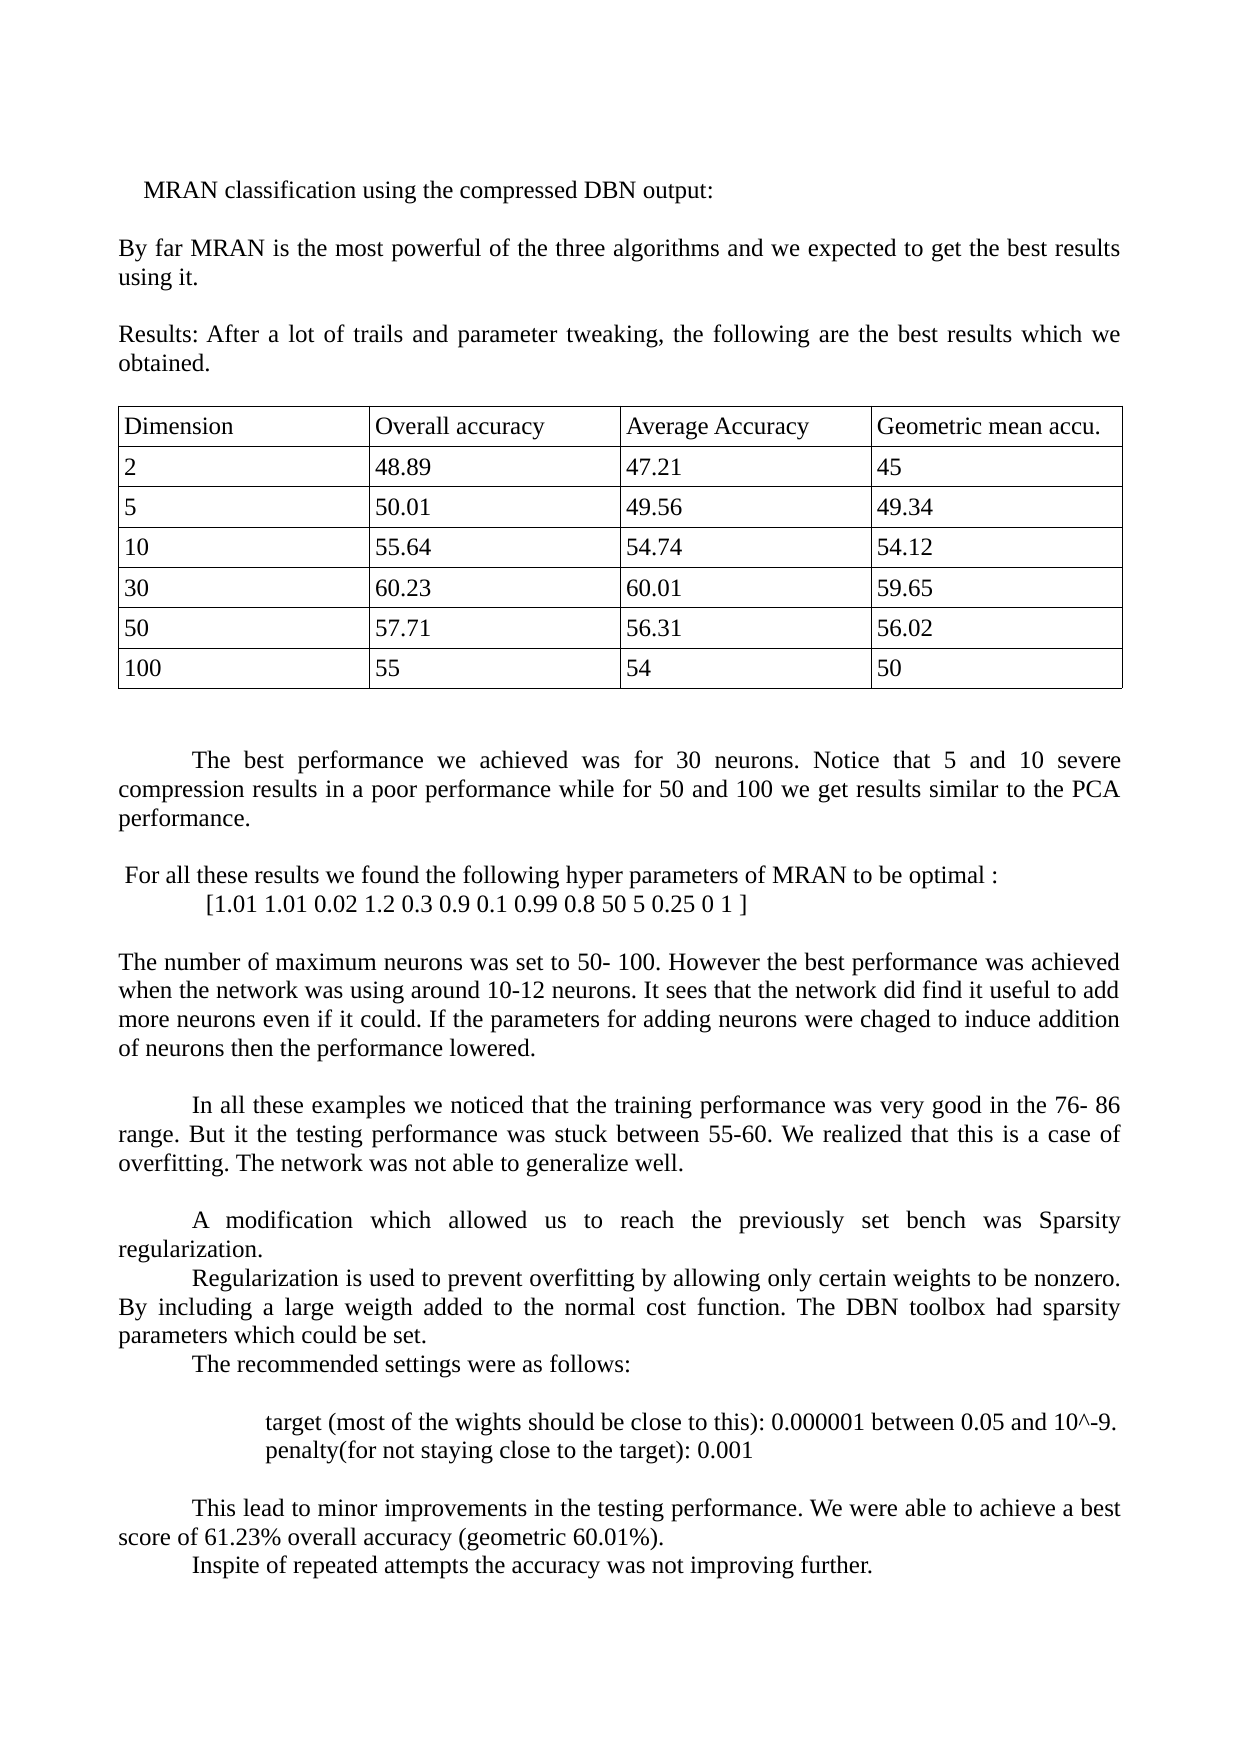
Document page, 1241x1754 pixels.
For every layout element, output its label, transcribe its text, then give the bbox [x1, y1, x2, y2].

text [1.01 1.01 0.02 1.2 0.3 0.9 0.1 0.99 0.8 50 5 0.25 0 1 ] [118, 889, 1122, 918]
table_cell 57.71 [370, 608, 620, 647]
table_cell 56.31 [621, 608, 871, 647]
table_cell 50.01 [370, 487, 620, 527]
table_cell 49.34 [872, 487, 1122, 527]
text The recommended settings were as follows: [118, 1349, 1122, 1378]
text Regularization is used to prevent overfitting by allowing only certain weights to be nonzero. By including a large weigth added to the normal cost function. The DBN toolbox had sparsity parameters which could be set. [118, 1263, 1122, 1349]
text For all these results we found the following hyper parameters of MRAN to be optimal : [118, 860, 1122, 889]
table_cell 100 [119, 649, 369, 688]
table_cell 54.74 [621, 528, 871, 567]
table_cell 56.02 [872, 608, 1122, 647]
table_cell 50 [119, 608, 369, 647]
text MRAN classification using the compressed DBN output: [118, 176, 1122, 204]
table_header Geometric mean accu. [872, 407, 1122, 446]
text This lead to minor improvements in the testing performance. We were able to achieve a best score of 61.23% overall accuracy (geometric 60.01%). [118, 1493, 1122, 1550]
table_header Overall accuracy [370, 407, 620, 446]
text Inspite of repeated attempts the accuracy was not improving further. [118, 1550, 1122, 1579]
text A modification which allowed us to reach the previously set bench was Sparsity regularization. [118, 1205, 1122, 1263]
table_cell 55 [370, 649, 620, 688]
text In all these examples we noticed that the training performance was very good in the 76- 86 range. But it the testing performance was stuck between 55-60. We realized that this is a case of overfitting. The network was not able to generalize well. [118, 1090, 1122, 1177]
table_cell 60.01 [621, 568, 871, 607]
text By far MRAN is the most powerful of the three algorithms and we expected to get the best results using it. [118, 233, 1122, 291]
table_header Average Accuracy [621, 407, 871, 446]
table_header Dimension [119, 407, 369, 446]
table_cell 54 [621, 649, 871, 688]
table_cell 30 [119, 568, 369, 607]
table_cell 2 [119, 447, 369, 486]
table_cell 48.89 [370, 447, 620, 486]
table_cell 59.65 [872, 568, 1122, 607]
text The best performance we achieved was for 30 neurons. Notice that 5 and 10 severe compression results in a poor performance while for 50 and 100 we get results similar to the PCA performance. [118, 745, 1122, 832]
text Results: After a lot of trails and parameter tweaking, the following are the best results which we obtained. [118, 319, 1122, 377]
text target (most of the wights should be close to this): 0.000001 between 0.05 and 10^-9. [118, 1407, 1122, 1435]
text The number of maximum neurons was set to 50- 100. However the best performance was achieved when the network was using around 10-12 neurons. It sees that the network did find it useful to add more neurons even if it could. If the parameters for adding neurons were chaged to induce addition of neurons then the performance lowered. [118, 947, 1122, 1062]
table_cell 10 [119, 528, 369, 567]
table_cell 55.64 [370, 528, 620, 567]
table_cell 60.23 [370, 568, 620, 607]
table_cell 50 [872, 649, 1122, 688]
table_cell 49.56 [621, 487, 871, 527]
table_cell 54.12 [872, 528, 1122, 567]
table_cell 45 [872, 447, 1122, 486]
text penalty(for not staying close to the target): 0.001 [118, 1435, 1122, 1464]
table_cell 5 [119, 487, 369, 527]
table_cell 47.21 [621, 447, 871, 486]
